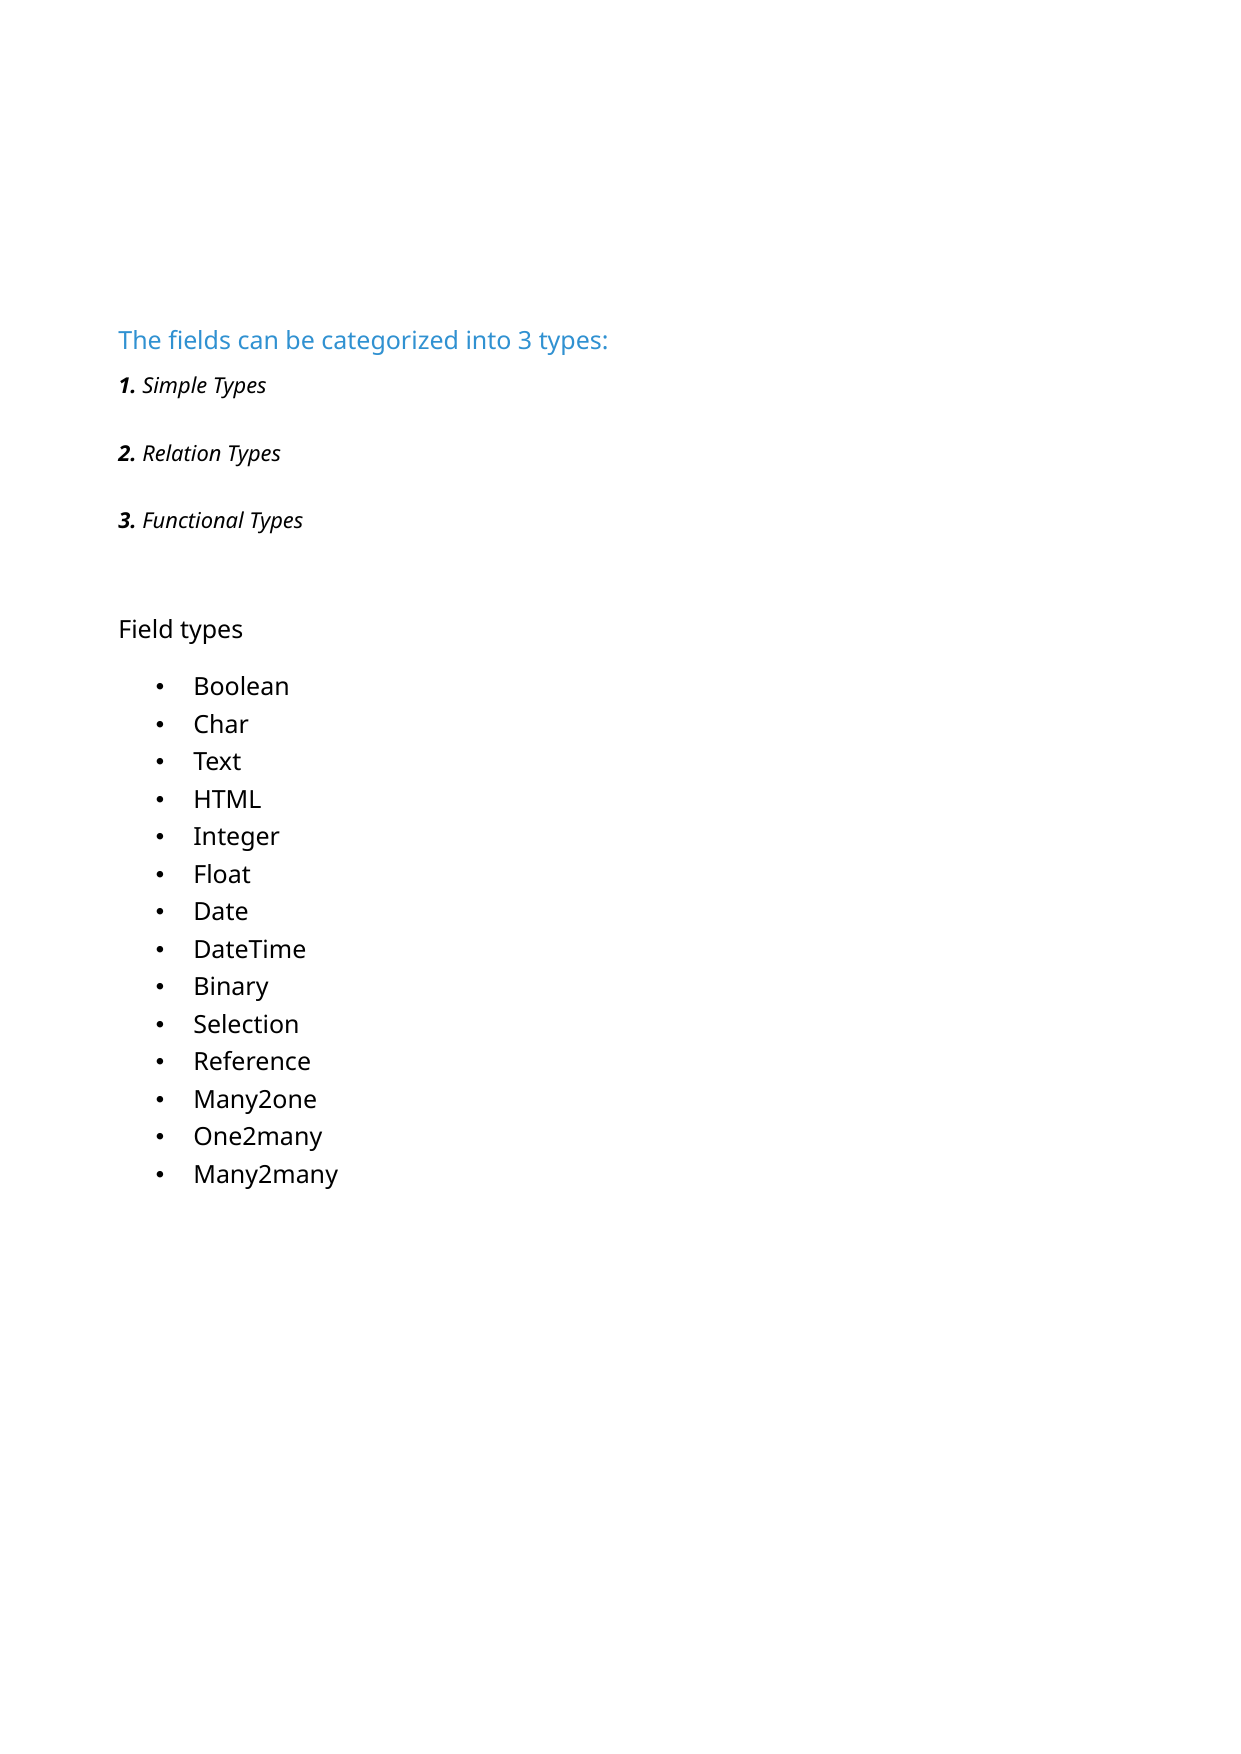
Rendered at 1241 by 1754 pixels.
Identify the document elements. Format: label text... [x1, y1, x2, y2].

list Boolean [156, 666, 1122, 703]
text 2. Relation Types [118, 424, 1122, 467]
text 3. Functional Types [118, 491, 1122, 535]
list One2many [156, 1116, 1122, 1153]
list Float [156, 853, 1122, 891]
list Many2one [156, 1078, 1122, 1116]
list Binary [156, 966, 1122, 1003]
list DateTime [156, 928, 1122, 966]
list Integer [156, 816, 1122, 853]
text Field types [118, 612, 1122, 646]
list Char [156, 703, 1122, 741]
text The fields can be categorized into 3 types: [118, 322, 1122, 357]
list Many2many [156, 1153, 1122, 1191]
list Date [156, 891, 1122, 928]
list Selection [156, 1003, 1122, 1041]
list Text [156, 741, 1122, 778]
text 1. Simple Types [118, 357, 1122, 400]
list HTML [156, 778, 1122, 816]
list Reference [156, 1041, 1122, 1078]
